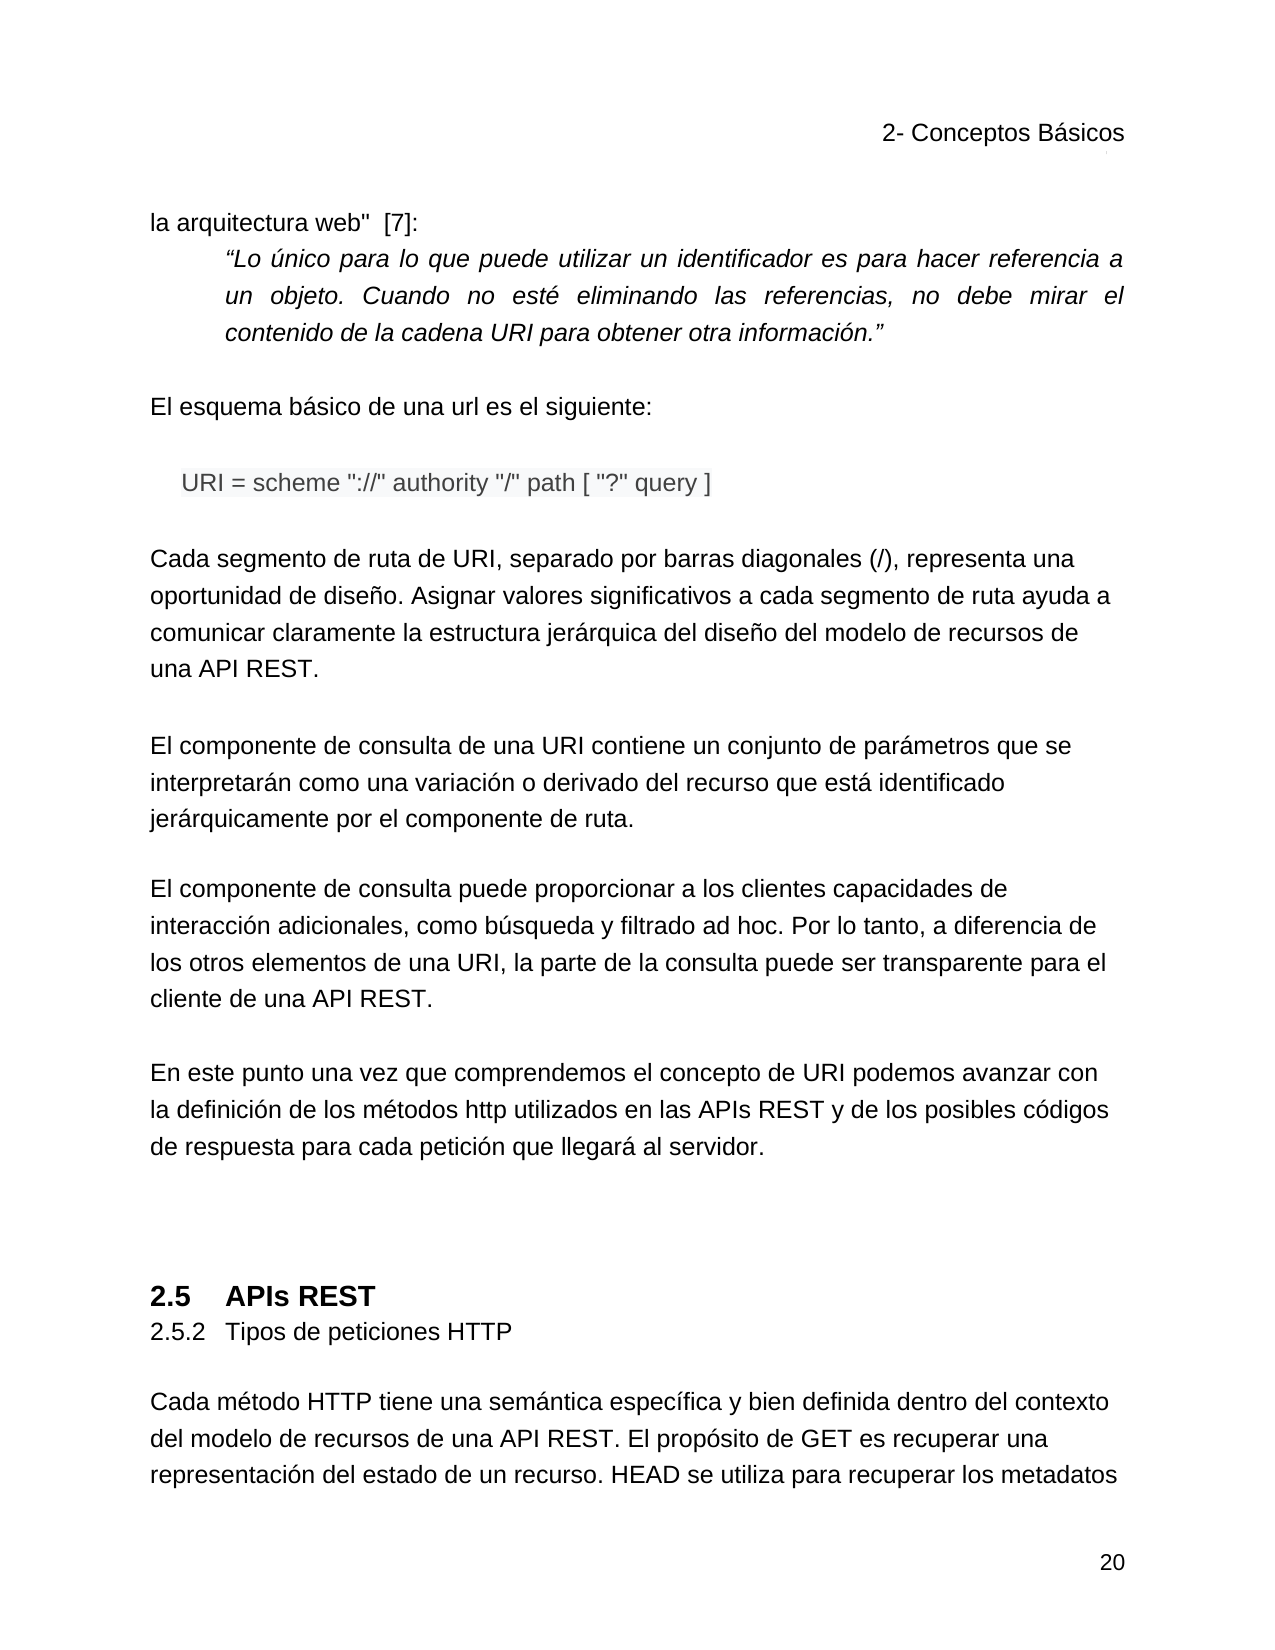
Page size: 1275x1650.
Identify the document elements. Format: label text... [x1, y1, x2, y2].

text Cada método HTTP tiene una semántica específica y bien definida dentro del contexto del modelo de recursos de una API REST. El propósito de GET es recuperar una representación del estado de un recurso. HEAD se utiliza para recuperar los metadatos [150, 1387, 1125, 1489]
text En este punto una vez que comprendemos el concepto de URI podemos avanzar con la definición de los métodos http utilizados en las APIs REST y de los posibles códigos de respuesta para cada petición que llegará al servidor. [150, 1058, 1125, 1160]
text El esquema básico de una url es el siguiente: [150, 391, 1125, 420]
text “Lo único para lo que puede utilizar un identificador es para hacer referencia a un objeto. Cuando no esté eliminando las referencias, no debe mirar el contenido de la cadena URI para obtener otra información.” [225, 244, 1125, 347]
text El componente de consulta puede proporcionar a los clientes capacidades de interacción adicionales, como búsqueda y filtrado ad hoc. Por lo tanto, a diferencia de los otros elementos de una URI, la parte de la consulta puede ser transparente para el cliente de una API REST. [150, 874, 1125, 1013]
text El componente de consulta de una URI contiene un conjunto de parámetros que se interpretarán como una variación o derivado del recurso que está identificado jerárquicamente por el componente de ruta. [150, 731, 1125, 833]
text Cada segmento de ruta de URI, separado por barras diagonales (/), representa una oportunidad de diseño. Asignar valores significativos a cada segmento de ruta ayuda a comunicar claramente la estructura jerárquica del diseño del modelo de recursos de una API REST. [150, 544, 1125, 683]
text la arquitectura web" [7]: [150, 208, 1125, 236]
text URI = scheme "://" authority "/" path [ "?" query ] [181, 468, 1125, 497]
text 2.5.2 Tipos de peticiones HTTP [150, 1317, 1125, 1346]
text 2.5 APIs REST [150, 1279, 1125, 1312]
